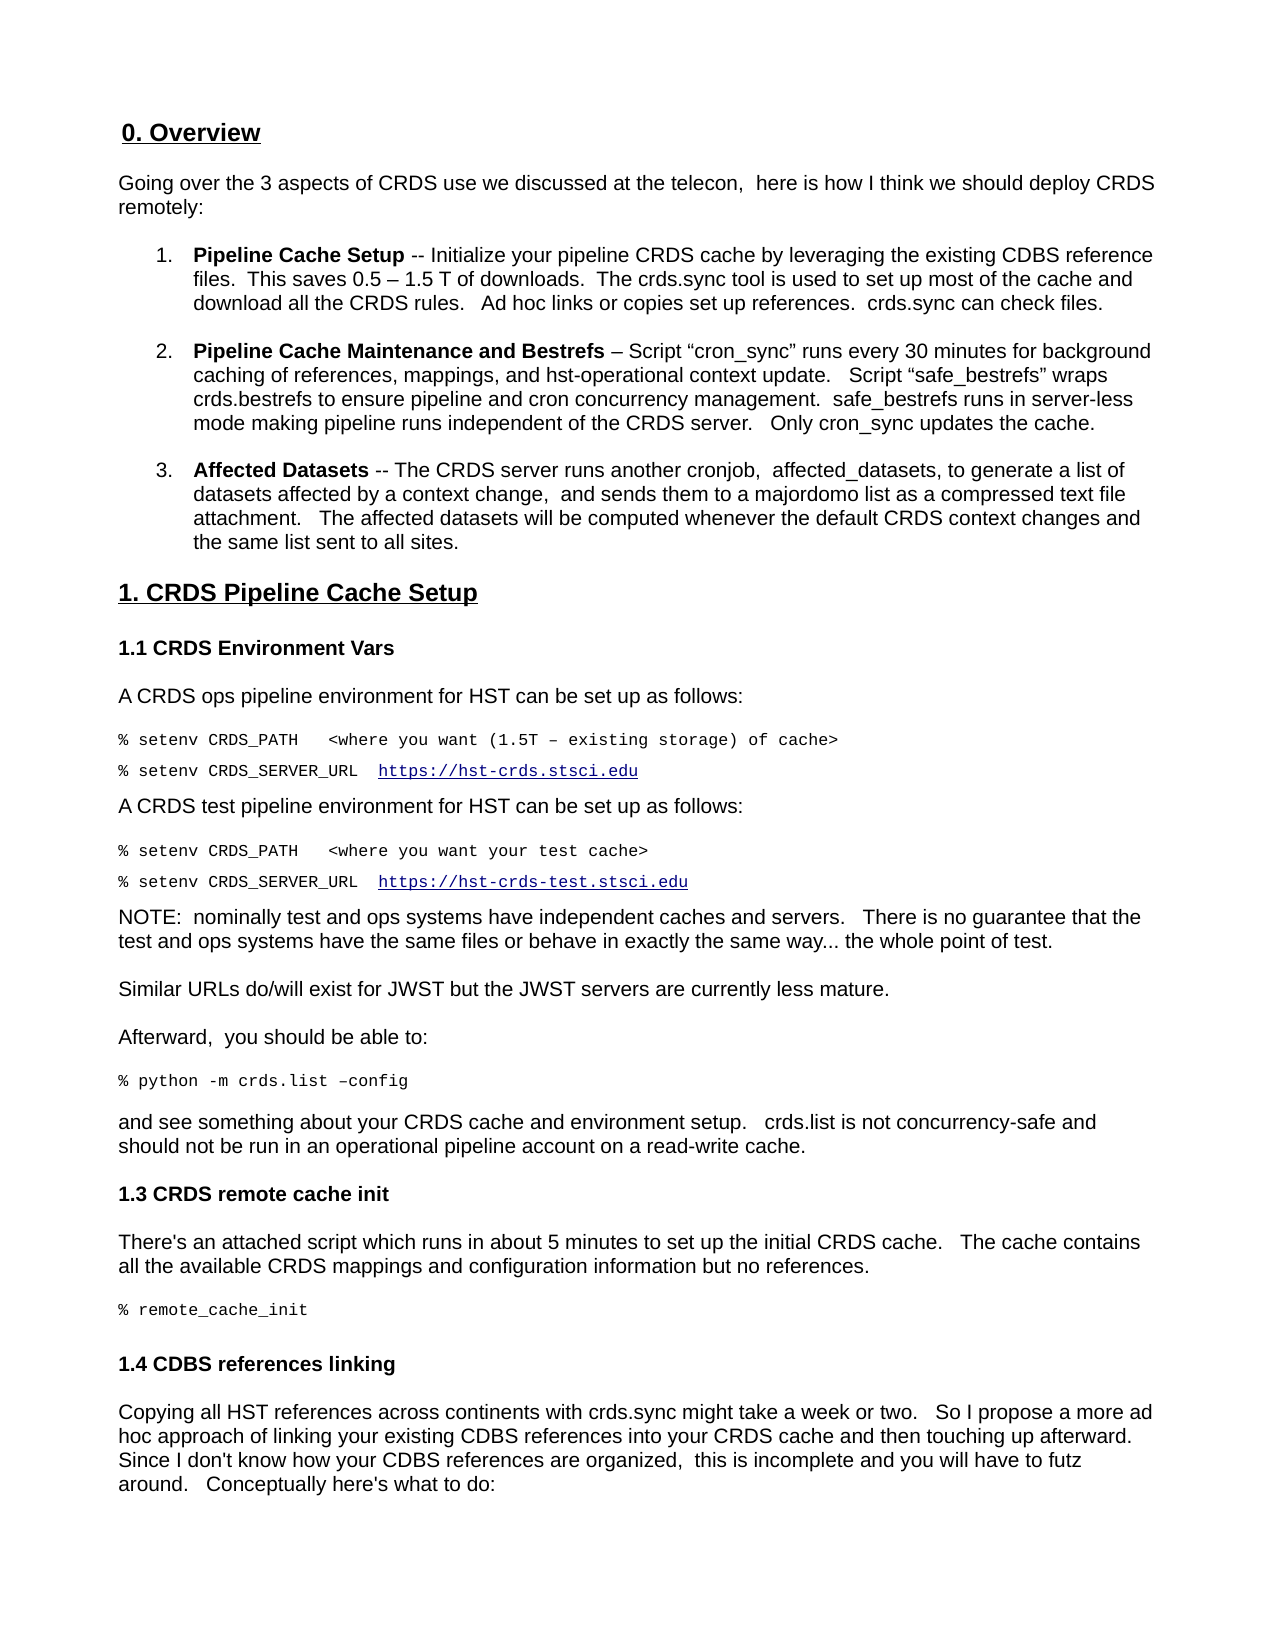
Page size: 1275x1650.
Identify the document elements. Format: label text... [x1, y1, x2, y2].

list Affected Datasets -- The CRDS server runs another cronjob, affected_datasets, to generate a list of datasets affected by a context change, and sends them to a majordomo list as a compressed text file attachment. The affected datasets will be computed whenever the default CRDS context changes and the same list sent to all sites. [156, 458, 1157, 554]
text There's an attached script which runs in about 5 minutes to set up the initial CRDS cache. The cache contains all the available CRDS mappings and configuration information but no references. [118, 1230, 1157, 1278]
text 1.3 CRDS remote cache init [118, 1182, 1157, 1206]
text % setenv CRDS_PATH <where you want (1.5T – existing storage) of cache> [118, 731, 1157, 750]
text NOTE: nominally test and ops systems have independent caches and servers. There is no guarantee that the test and ops systems have the same files or behave in exactly the same way... the whole point of test. [118, 905, 1157, 953]
text 1.1 CRDS Environment Vars [118, 636, 1157, 659]
text % setenv CRDS_PATH <where you want your test cache> [118, 842, 1157, 861]
text % python -m crds.list –config [118, 1072, 1157, 1091]
list Pipeline Cache Setup -- Initialize your pipeline CRDS cache by leveraging the existing CDBS reference files. This saves 0.5 – 1.5 T of downloads. The crds.sync tool is used to set up most of the cache and download all the CRDS rules. Ad hoc links or copies set up references. crds.sync can check files. [156, 243, 1157, 314]
text A CRDS ops pipeline environment for HST can be set up as follows: [118, 683, 1157, 707]
text % setenv CRDS_SERVER_URL https://hst-crds-test.stsci.edu [118, 873, 1157, 892]
text Going over the 3 aspects of CRDS use we discussed at the telecon, here is how I think we should deploy CRDS remotely: [118, 171, 1157, 219]
text 1. CRDS Pipeline Cache Setup [118, 578, 1157, 636]
text and see something about your CRDS cache and environment setup. crds.list is not concurrency-safe and should not be run in an operational pipeline account on a read-write cache. [118, 1110, 1157, 1158]
text Copying all HST references across continents with crds.sync might take a week or two. So I propose a more ad hoc approach of linking your existing CDBS references into your CRDS cache and then touching up afterward. Since I don't know how your CDBS references are organized, this is incomplete and you will have to futz around. Conceptually here's what to do: [118, 1400, 1157, 1496]
text % remote_cache_init [118, 1302, 1157, 1339]
text Afterward, you should be able to: [118, 1024, 1157, 1048]
text 1.4 CDBS references linking [118, 1352, 1157, 1376]
text % setenv CRDS_SERVER_URL https://hst-crds.stsci.edu [118, 763, 1157, 782]
text A CRDS test pipeline environment for HST can be set up as follows: [118, 794, 1157, 818]
text 0. Overview [121, 118, 1157, 147]
list Pipeline Cache Maintenance and Bestrefs – Script “cron_sync” runs every 30 minutes for background caching of references, mappings, and hst-operational context update. Script “safe_bestrefs” wraps crds.bestrefs to ensure pipeline and cron concurrency management. safe_bestrefs runs in server-less mode making pipeline runs independent of the CRDS server. Only cron_sync updates the cache. [156, 338, 1157, 434]
text Similar URLs do/will exist for JWST but the JWST servers are currently less mature. [118, 977, 1157, 1001]
